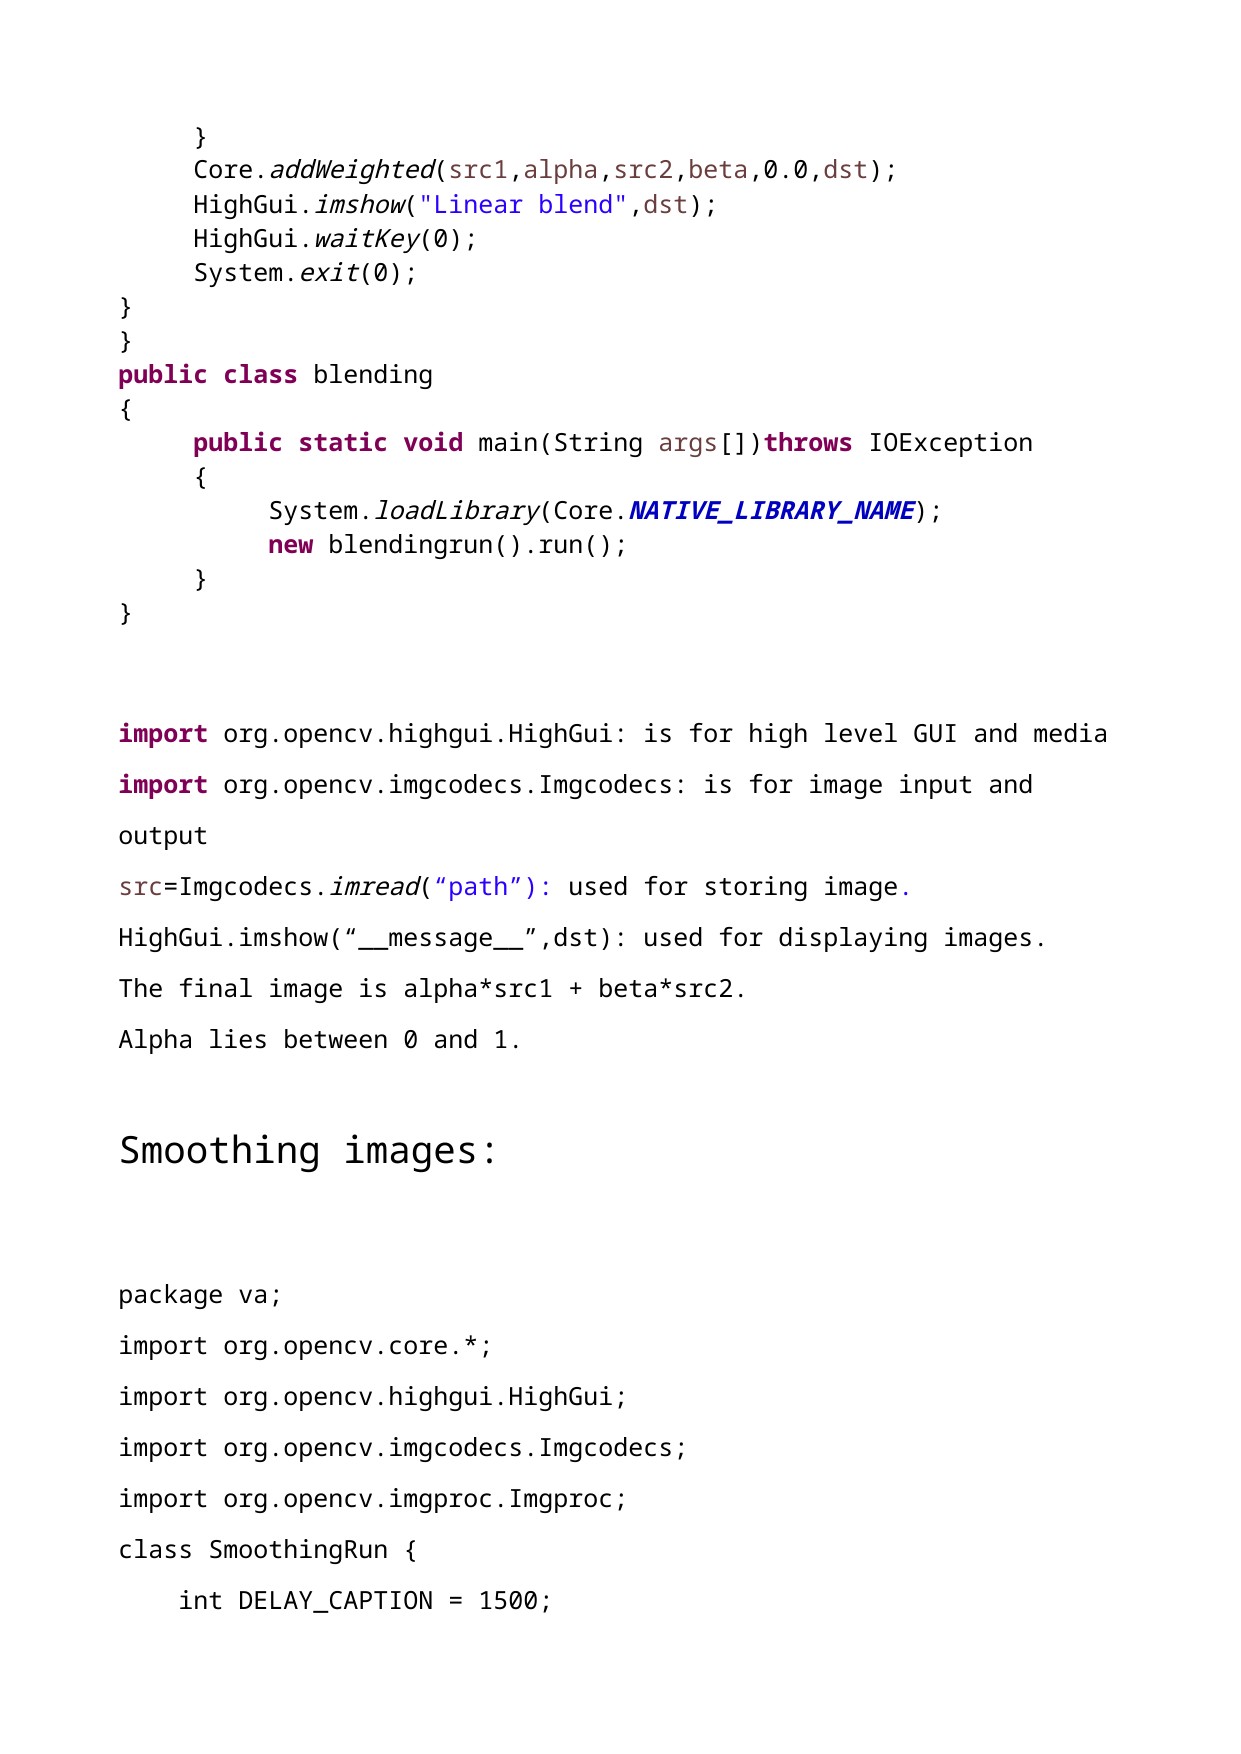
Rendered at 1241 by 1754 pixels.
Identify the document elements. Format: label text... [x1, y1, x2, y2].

text { [118, 391, 1122, 425]
text System.loadLibrary(Core.NATIVE_LIBRARY_NAME); [118, 493, 1122, 527]
text import org.opencv.highgui.HighGui: is for high level GUI and media [118, 715, 1122, 749]
text Alpha lies between 0 and 1. [118, 1022, 1122, 1056]
text The final image is alpha*src1 + beta*src2. [118, 971, 1122, 1004]
text import org.opencv.imgcodecs.Imgcodecs: is for image input and output [118, 766, 1122, 851]
text } [118, 561, 1122, 595]
text import org.opencv.imgproc.Imgproc; [118, 1481, 1122, 1515]
text import org.opencv.highgui.HighGui; [118, 1379, 1122, 1413]
text } [118, 288, 1122, 322]
text } [118, 595, 1122, 629]
text public static void main(String args[])throws IOException [118, 425, 1122, 459]
text package va; [118, 1277, 1122, 1311]
text public class blending [118, 357, 1122, 391]
text import org.opencv.imgcodecs.Imgcodecs; [118, 1430, 1122, 1464]
text HighGui.waitKey(0); [118, 220, 1122, 254]
text HighGui.imshow(“__message__”,dst): used for displaying images. [118, 919, 1122, 953]
text HighGui.imshow("Linear blend",dst); [118, 186, 1122, 220]
text new blendingrun().run(); [118, 527, 1122, 561]
text import org.opencv.core.*; [118, 1328, 1122, 1362]
text } [118, 322, 1122, 357]
text Core.addWeighted(src1,alpha,src2,beta,0.0,dst); [118, 152, 1122, 186]
text src=Imgcodecs.imread(“path”): used for storing image. [118, 868, 1122, 902]
text class SmoothingRun { [118, 1532, 1122, 1566]
text } [118, 118, 1122, 152]
text System.exit(0); [118, 254, 1122, 288]
text Smoothing images: [118, 1124, 1122, 1175]
text { [118, 459, 1122, 493]
text int DELAY_CAPTION = 1500; [118, 1583, 1122, 1617]
